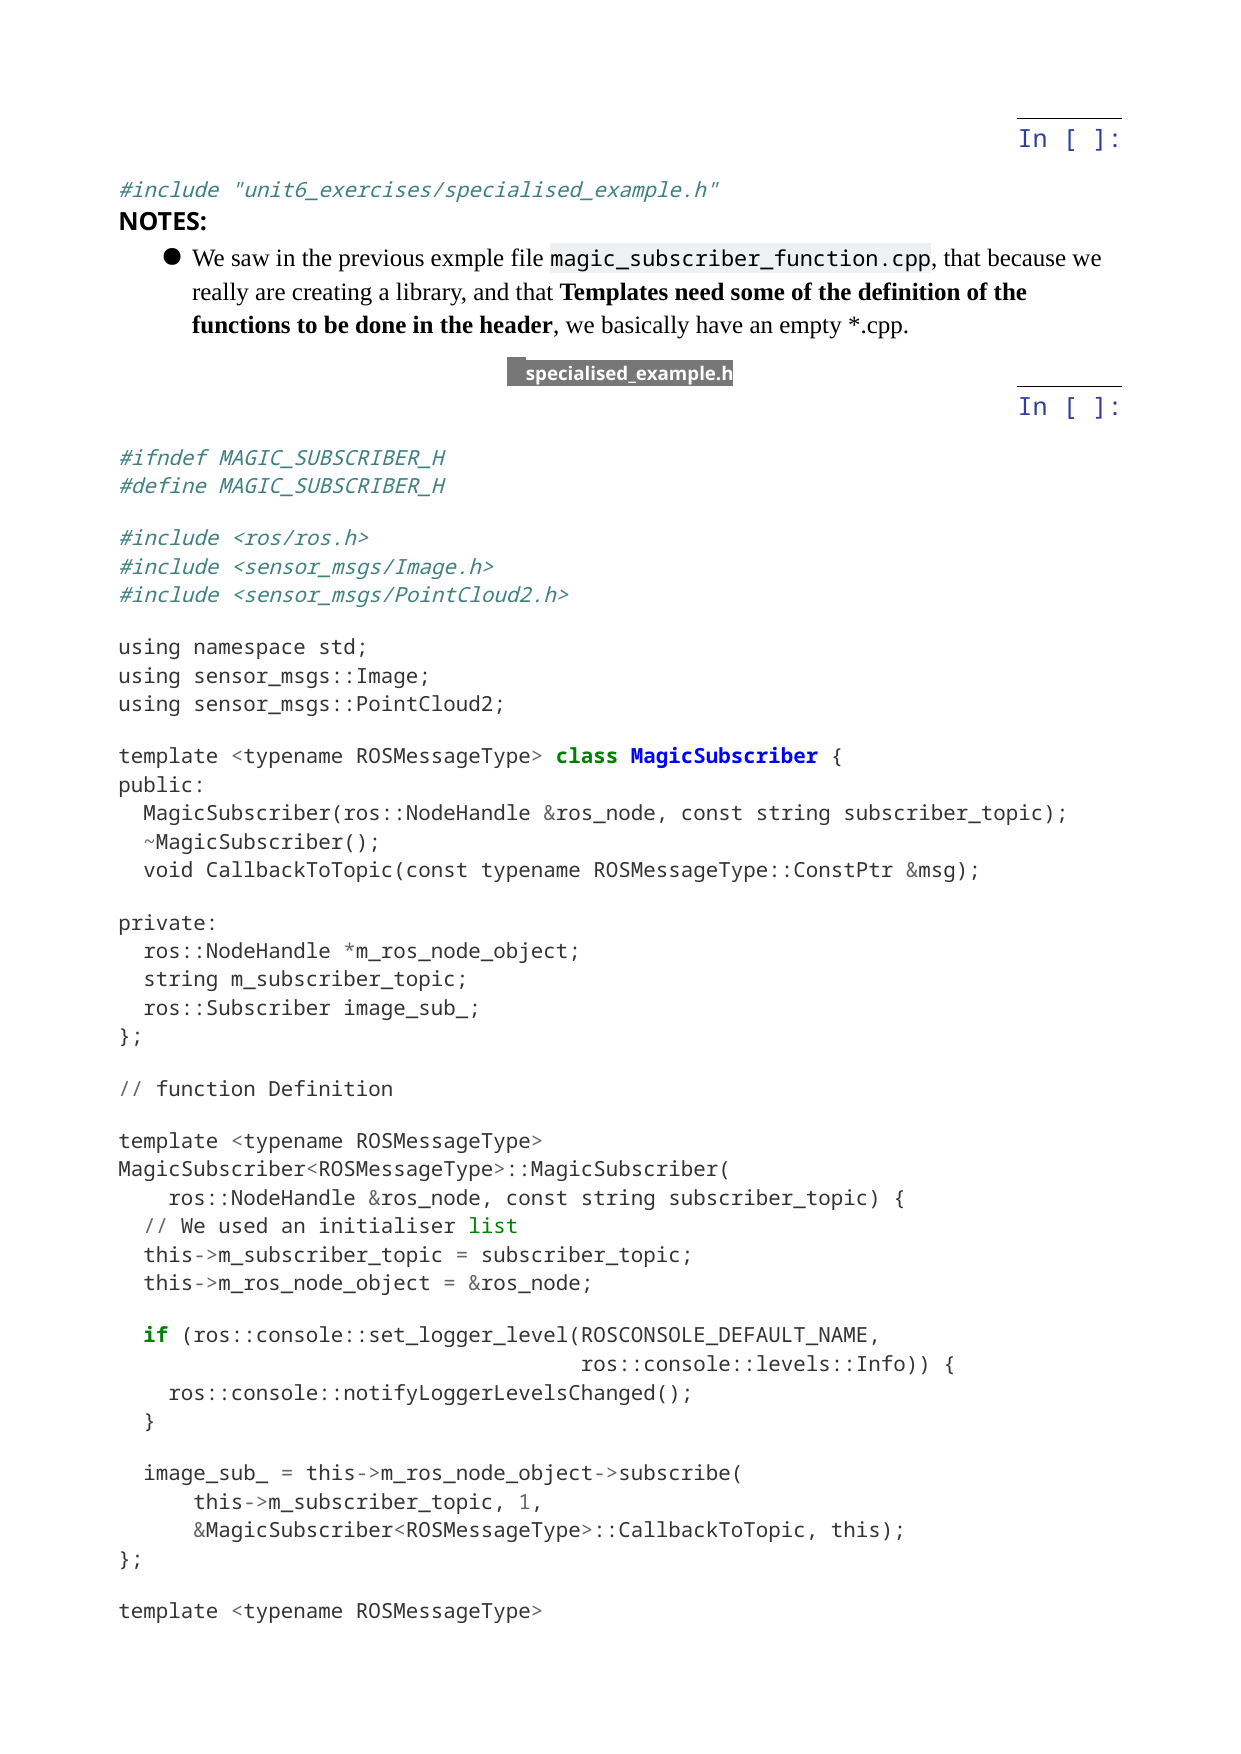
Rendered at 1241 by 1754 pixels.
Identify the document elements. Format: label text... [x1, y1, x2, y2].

text In [ ]: [118, 118, 1122, 155]
text private: [118, 908, 1122, 936]
text using namespace std; [118, 632, 1122, 661]
text specialised_example.h [118, 357, 1122, 386]
text }; [118, 1544, 1122, 1572]
text using sensor_msgs::Image; [118, 661, 1122, 689]
text #ifndef MAGIC_SUBSCRIBER_H [118, 443, 1122, 471]
text #include <sensor_msgs/Image.h> [118, 552, 1122, 580]
text template <typename ROSMessageType> [118, 1126, 1122, 1154]
text MagicSubscriber<ROSMessageType>::MagicSubscriber( [118, 1154, 1122, 1183]
text } [118, 1406, 1122, 1435]
text this->m_ros_node_object = &ros_node; [118, 1268, 1122, 1297]
text }; [118, 1022, 1122, 1050]
text string m_subscriber_topic; [118, 964, 1122, 993]
text #include "unit6_exercises/specialised_example.h" [118, 175, 1122, 204]
text &MagicSubscriber<ROSMessageType>::CallbackToTopic, this); [118, 1515, 1122, 1544]
text In [ ]: [118, 386, 1122, 423]
text image_sub_ = this->m_ros_node_object->subscribe( [118, 1458, 1122, 1487]
text #include <ros/ros.h> [118, 523, 1122, 552]
text // We used an initialiser list [118, 1211, 1122, 1240]
text this->m_subscriber_topic = subscriber_topic; [118, 1240, 1122, 1268]
list We saw in the previous exmple file magic_subscriber_function.cpp, that because we really are creating a library, and that Templates need some of the definition of the functions to be done in the header, we basically have an empty *.cpp. [162, 243, 1122, 339]
text using sensor_msgs::PointCloud2; [118, 689, 1122, 718]
text ros::Subscriber image_sub_; [118, 993, 1122, 1022]
text template <typename ROSMessageType> class MagicSubscriber { [118, 741, 1122, 770]
text public: [118, 770, 1122, 798]
text if (ros::console::set_logger_level(ROSCONSOLE_DEFAULT_NAME, [118, 1321, 1122, 1349]
text ros::console::levels::Info)) { [118, 1349, 1122, 1378]
text MagicSubscriber(ros::NodeHandle &ros_node, const string subscriber_topic); [118, 798, 1122, 827]
text template <typename ROSMessageType> [118, 1596, 1122, 1624]
text void CallbackToTopic(const typename ROSMessageType::ConstPtr &msg); [118, 855, 1122, 884]
text this->m_subscriber_topic, 1, [118, 1487, 1122, 1515]
text #include <sensor_msgs/PointCloud2.h> [118, 580, 1122, 609]
text NOTES: [118, 204, 1122, 238]
text #define MAGIC_SUBSCRIBER_H [118, 471, 1122, 500]
text ros::NodeHandle &ros_node, const string subscriber_topic) { [118, 1183, 1122, 1211]
text ros::console::notifyLoggerLevelsChanged(); [118, 1378, 1122, 1406]
text ~MagicSubscriber(); [118, 827, 1122, 855]
text ros::NodeHandle *m_ros_node_object; [118, 936, 1122, 964]
text // function Definition [118, 1074, 1122, 1102]
